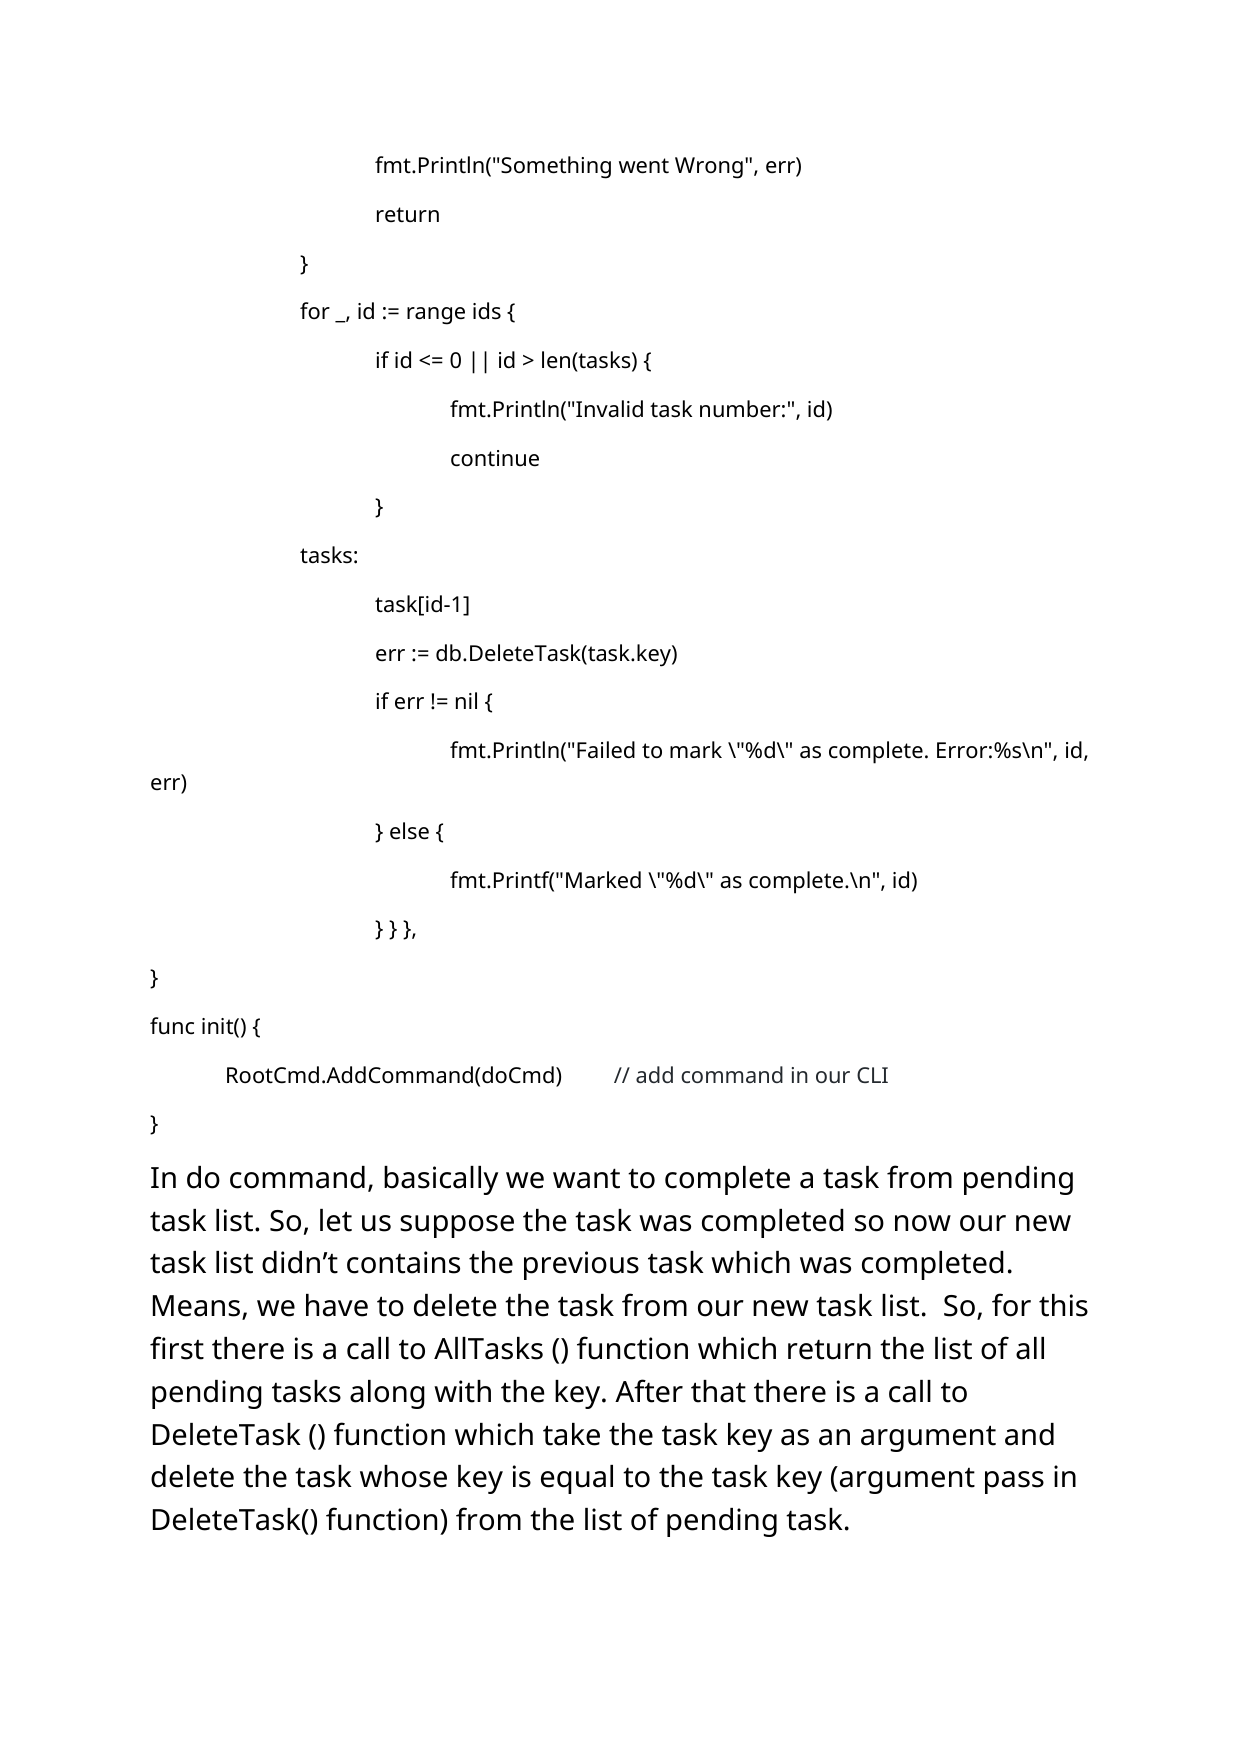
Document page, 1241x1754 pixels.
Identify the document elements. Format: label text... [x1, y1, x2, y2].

text for _, id := range ids { [150, 296, 1090, 326]
text if id <= 0 || id > len(tasks) { [150, 345, 1090, 375]
text continue [150, 442, 1090, 472]
text } [150, 1108, 1090, 1138]
text func init() { [150, 1011, 1090, 1041]
text task[id-1] [150, 589, 1090, 618]
text } [150, 962, 1090, 992]
text return [150, 199, 1090, 228]
text tasks: [150, 540, 1090, 570]
text fmt.Printf("Marked \"%d\" as complete.\n", id) [150, 864, 1090, 894]
text RootCmd.AddCommand(doCmd) // add command in our CLI [150, 1059, 1090, 1089]
text err := db.DeleteTask(task.key) [150, 637, 1090, 667]
text } [150, 247, 1090, 277]
text } [150, 491, 1090, 521]
text fmt.Println("Invalid task number:", id) [150, 394, 1090, 423]
text if err != nil { [150, 686, 1090, 716]
text fmt.Println("Failed to mark \"%d\" as complete. Error:%s\n", id, err) [150, 735, 1090, 797]
text In do command, basically we want to complete a task from pending task list. So, let us suppose the task was completed so now our new task list didn’t contains the previous task which was completed. Means, we have to delete the task from our new task list. So, for this first there is a call to AllTasks () function which return the list of all pending tasks along with the key. After that there is a call to DeleteTask () function which take the task key as an argument and delete the task whose key is equal to the task key (argument pass in DeleteTask() function) from the list of pending task. [150, 1157, 1090, 1539]
text } else { [150, 816, 1090, 846]
text } } }, [150, 913, 1090, 943]
text fmt.Println("Something went Wrong", err) [150, 150, 1090, 180]
